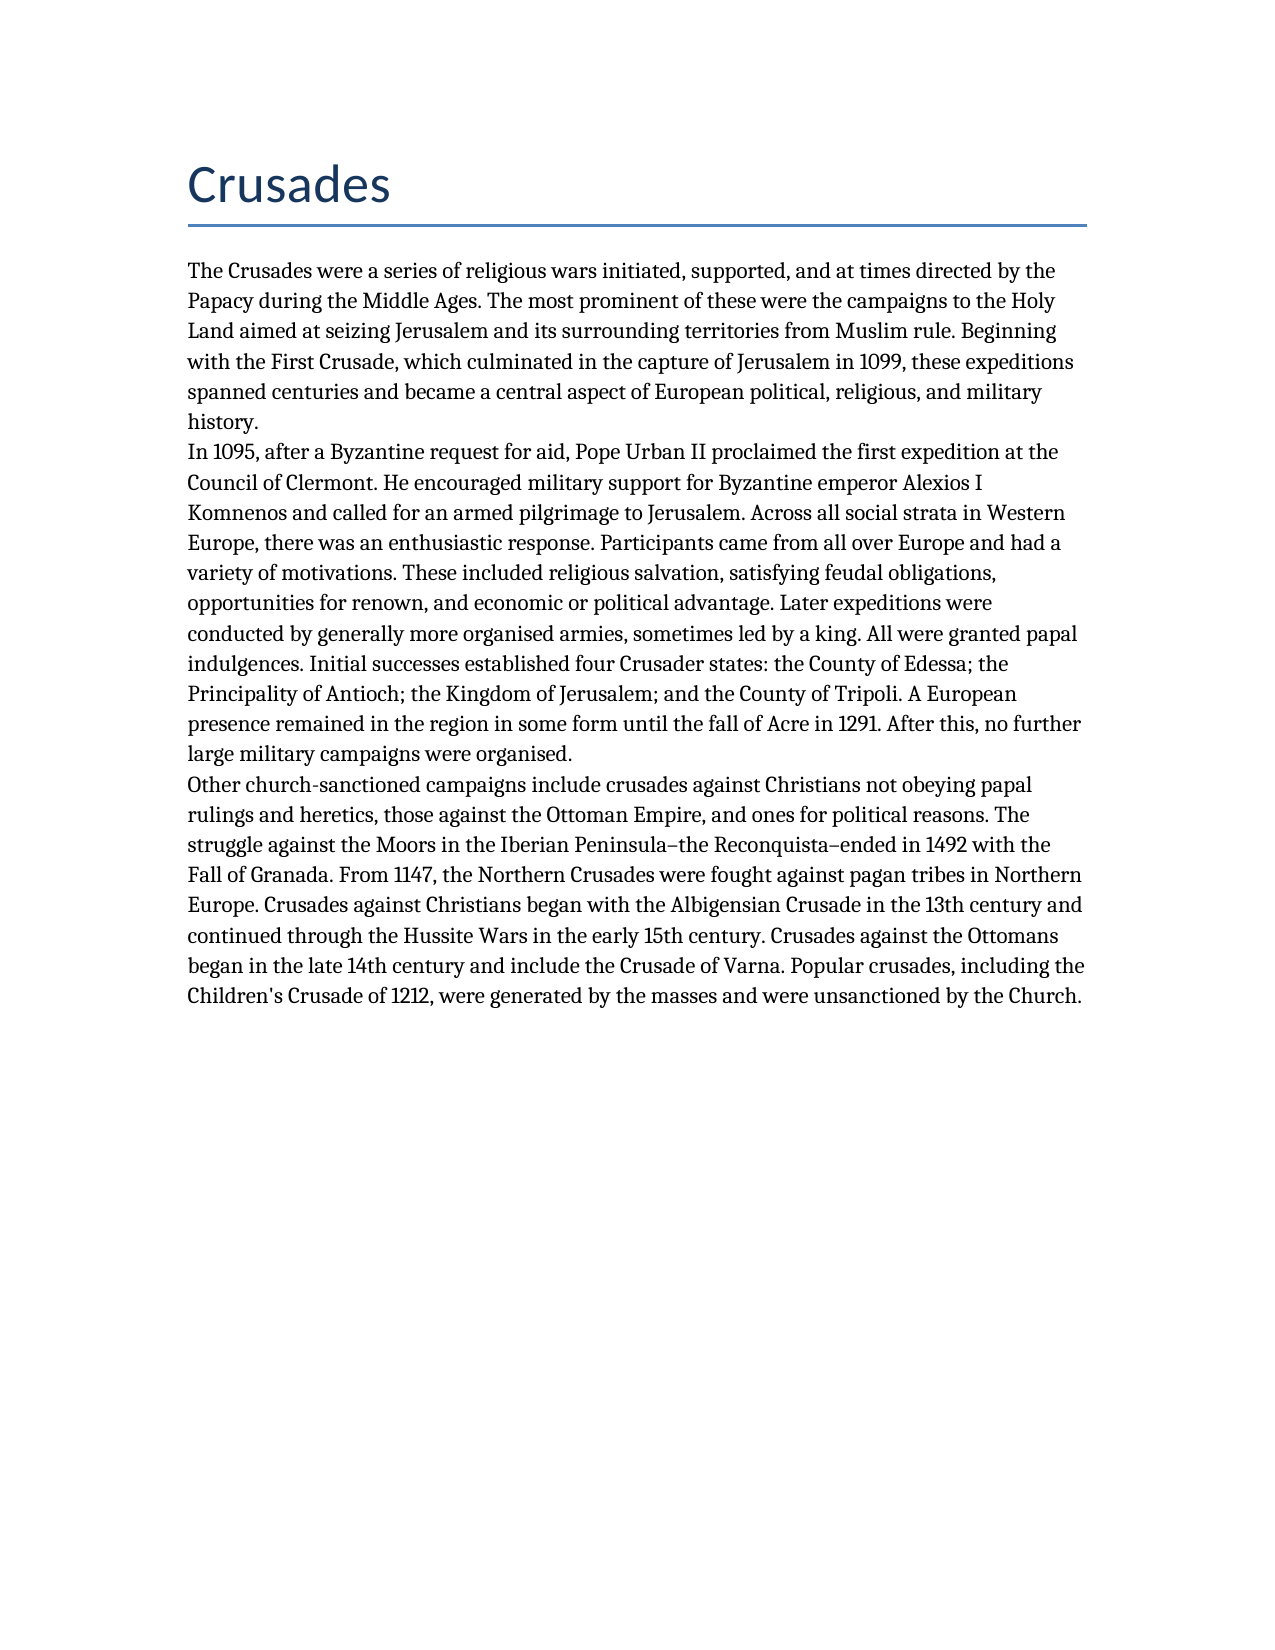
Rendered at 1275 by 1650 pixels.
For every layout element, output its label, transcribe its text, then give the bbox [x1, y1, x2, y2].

title Crusades [187, 150, 1087, 227]
text The Crusades were a series of religious wars initiated, supported, and at times directed by the Papacy during the Middle Ages. The most prominent of these were the campaigns to the Holy Land aimed at seizing Jerusalem and its surrounding territories from Muslim rule. Beginning with the First Crusade, which culminated in the capture of Jerusalem in 1099, these expeditions spanned centuries and became a central aspect of European political, religious, and military history. In 1095, after a Byzantine request for aid, Pope Urban II proclaimed the first expedition at the Council of Clermont. He encouraged military support for Byzantine emperor Alexios I Komnenos and called for an armed pilgrimage to Jerusalem. Across all social strata in Western Europe, there was an enthusiastic response. Participants came from all over Europe and had a variety of motivations. These included religious salvation, satisfying feudal obligations, opportunities for renown, and economic or political advantage. Later expeditions were conducted by generally more organised armies, sometimes led by a king. All were granted papal indulgences. Initial successes established four Crusader states: the County of Edessa; the Principality of Antioch; the Kingdom of Jerusalem; and the County of Tripoli. A European presence remained in the region in some form until the fall of Acre in 1291. After this, no further large military campaigns were organised. Other church-sanctioned campaigns include crusades against Christians not obeying papal rulings and heretics, those against the Ottoman Empire, and ones for political reasons. The struggle against the Moors in the Iberian Peninsula–the Reconquista–ended in 1492 with the Fall of Granada. From 1147, the Northern Crusades were fought against pagan tribes in Northern Europe. Crusades against Christians began with the Albigensian Crusade in the 13th century and continued through the Hussite Wars in the early 15th century. Crusades against the Ottomans began in the late 14th century and include the Crusade of Varna. Popular crusades, including the Children's Crusade of 1212, were generated by the masses and were unsanctioned by the Church. [187, 258, 1087, 1009]
